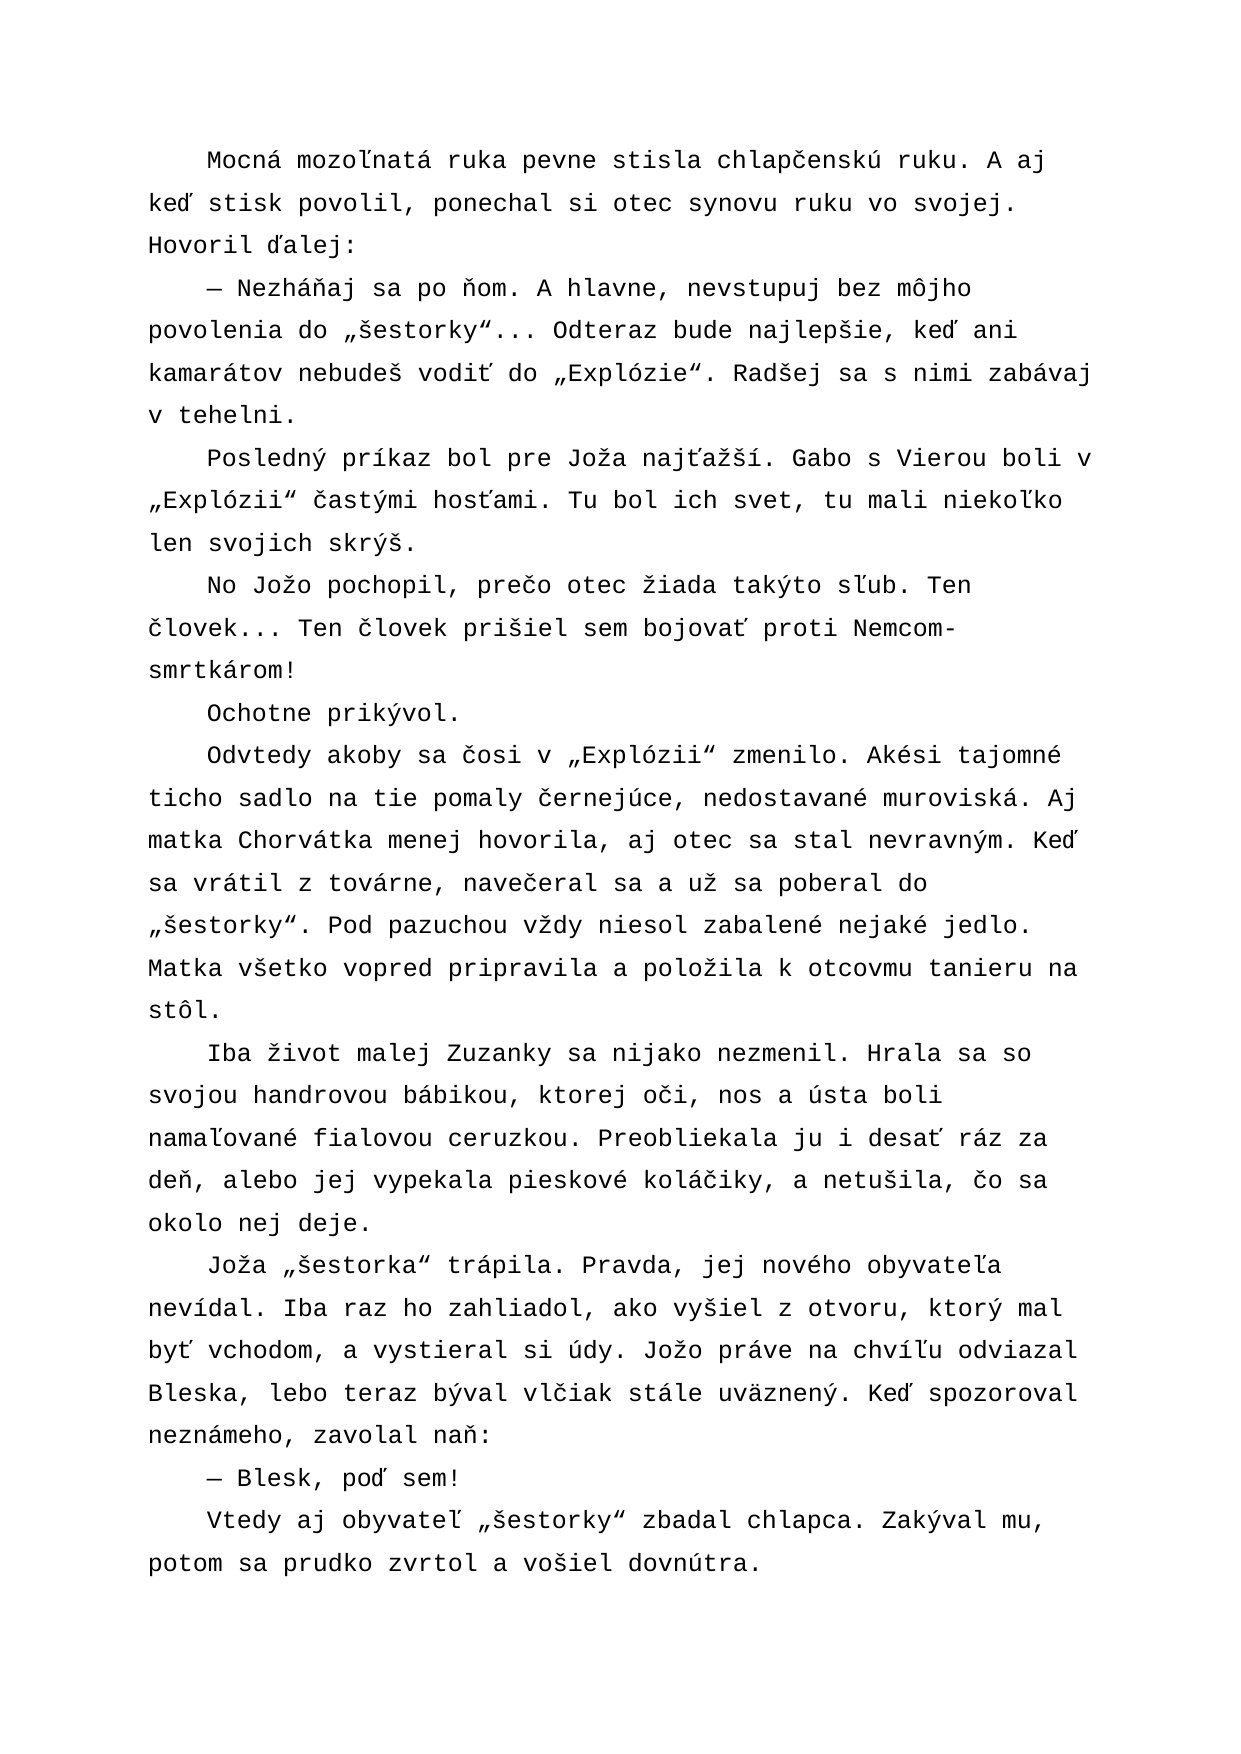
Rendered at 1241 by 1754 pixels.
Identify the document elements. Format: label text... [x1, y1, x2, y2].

text Joža „šestorka“ trápila. Pravda, jej nového obyvateľa nevídal. Iba raz ho zahliadol, ako vyšiel z otvoru, ktorý mal byť vchodom, a vystieral si údy. Jožo práve na chvíľu odviazal Bleska, lebo teraz býval vlčiak stále uväznený. Keď spozoroval neznámeho, zavolal naň: [148, 1253, 1093, 1451]
text Mocná mozoľnatá ruka pevne stisla chlapčenskú ruku. A aj keď stisk povolil, ponechal si otec synovu ruku vo svojej. Hovoril ďalej: [148, 148, 1093, 261]
text Iba život malej Zuzanky sa nijako nezmenil. Hrala sa so svojou handrovou bábikou, ktorej oči, nos a ústa boli namaľované fialovou ceruzkou. Preobliekala ju i desať ráz za deň, alebo jej vypekala pieskové koláčiky, a netušila, čo sa okolo nej deje. [148, 1040, 1093, 1238]
text No Jožo pochopil, prečo otec žiada takýto sľub. Ten človek... Ten človek prišiel sem bojovať proti Nemcom-smrtkárom! [148, 573, 1093, 686]
text Ochotne prikývol. [148, 700, 1093, 728]
text Vtedy aj obyvateľ „šestorky“ zbadal chlapca. Zakýval mu, potom sa prudko zvrtol a vošiel dovnútra. [148, 1508, 1093, 1578]
text — Nezháňaj sa po ňom. A hlavne, nevstupuj bez môjho povolenia do „šestorky“... Odteraz bude najlepšie, keď ani kamarátov nebudeš vodiť do „Explózie“. Radšej sa s nimi zabávaj v tehelni. [148, 275, 1093, 431]
text Posledný príkaz bol pre Joža najťažší. Gabo s Vierou boli v „Explózii“ častými hosťami. Tu bol ich svet, tu mali niekoľko len svojich skrýš. [148, 445, 1093, 558]
text Odvtedy akoby sa čosi v „Explózii“ zmenilo. Akési tajomné ticho sadlo na tie pomaly černejúce, nedostavané muroviská. Aj matka Chorvátka menej hovorila, aj otec sa stal nevravným. Keď sa vrátil z továrne, navečeral sa a už sa poberal do „šestorky“. Pod pazuchou vždy niesol zabalené nejaké jedlo. Matka všetko vopred pripravila a položila k otcovmu tanieru na stôl. [148, 743, 1093, 1026]
text — Blesk, poď sem! [148, 1465, 1093, 1493]
